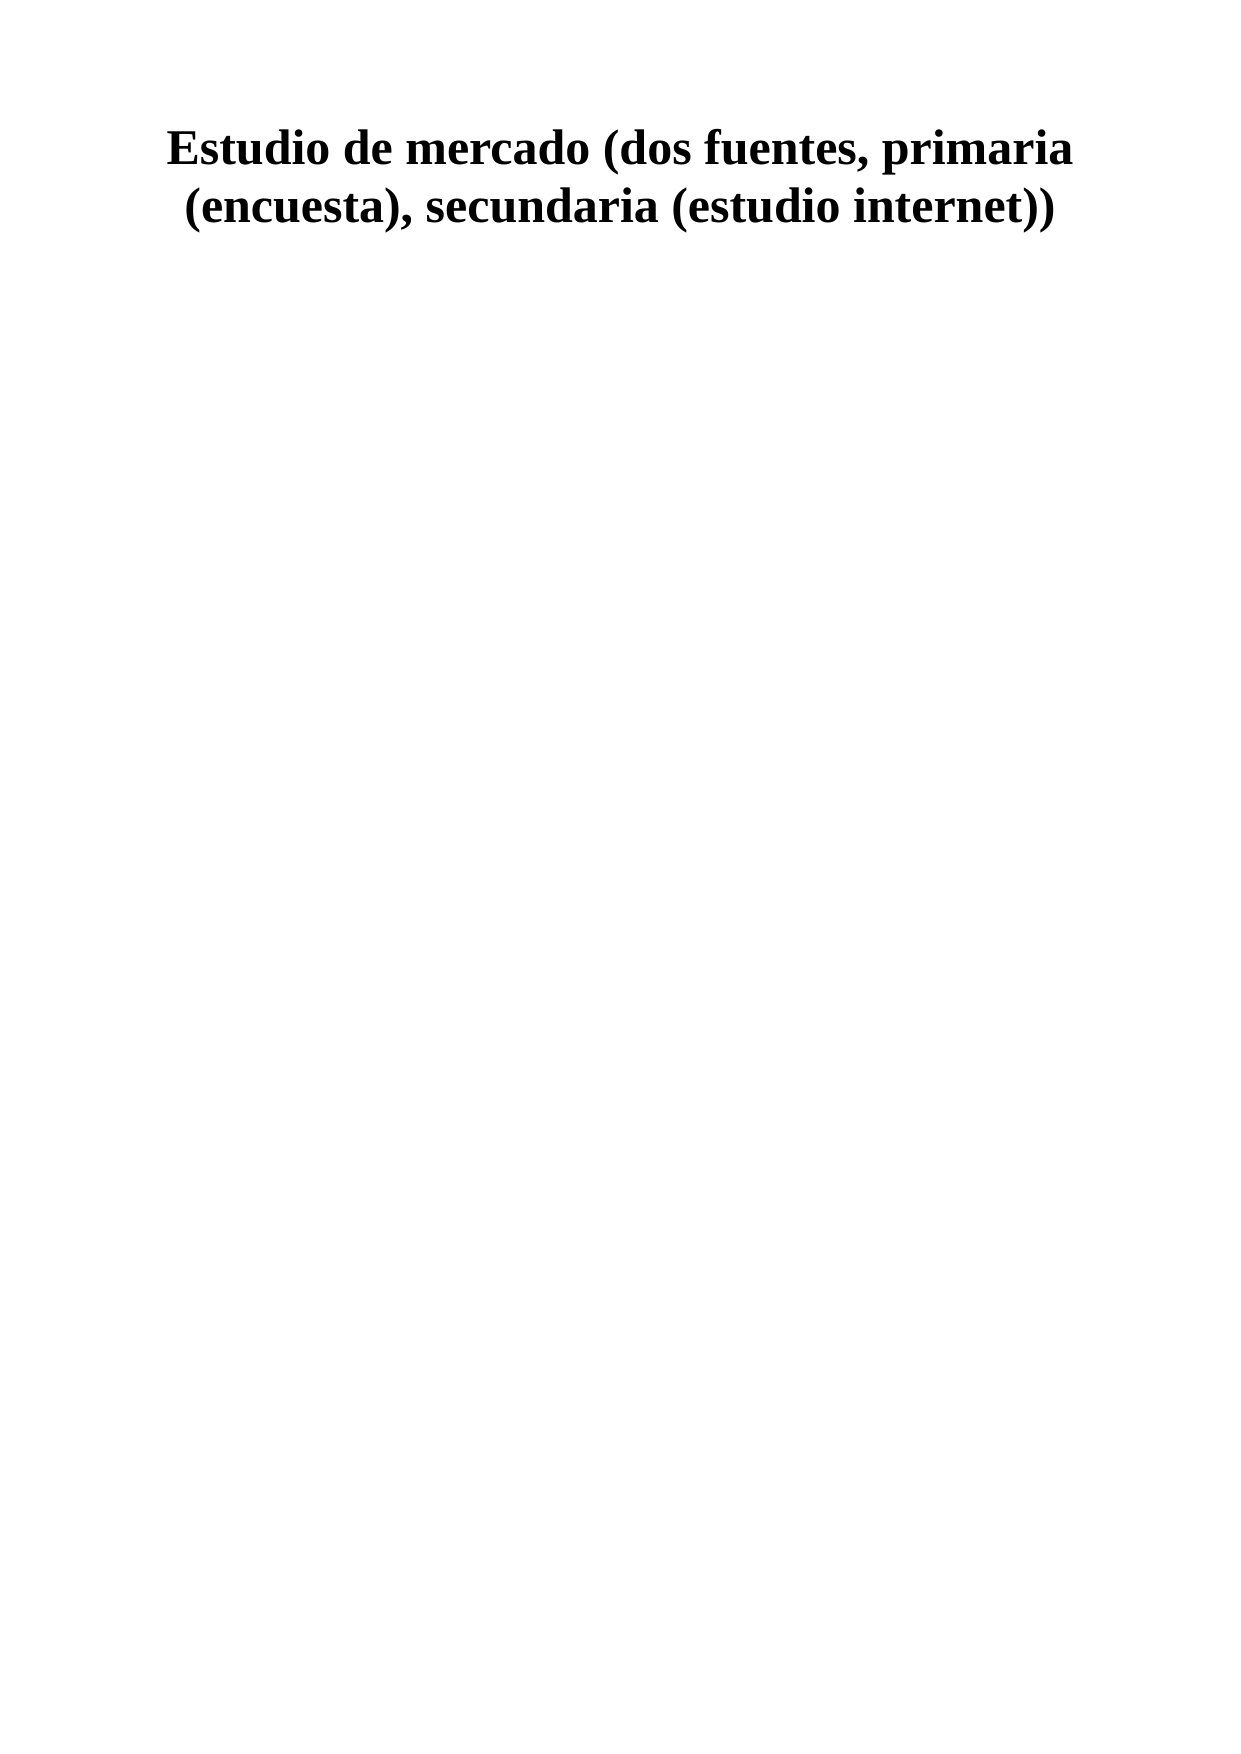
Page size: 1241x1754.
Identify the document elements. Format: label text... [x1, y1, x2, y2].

text Estudio de mercado (dos fuentes, primaria (encuesta), secundaria (estudio internet)) [118, 118, 1122, 233]
